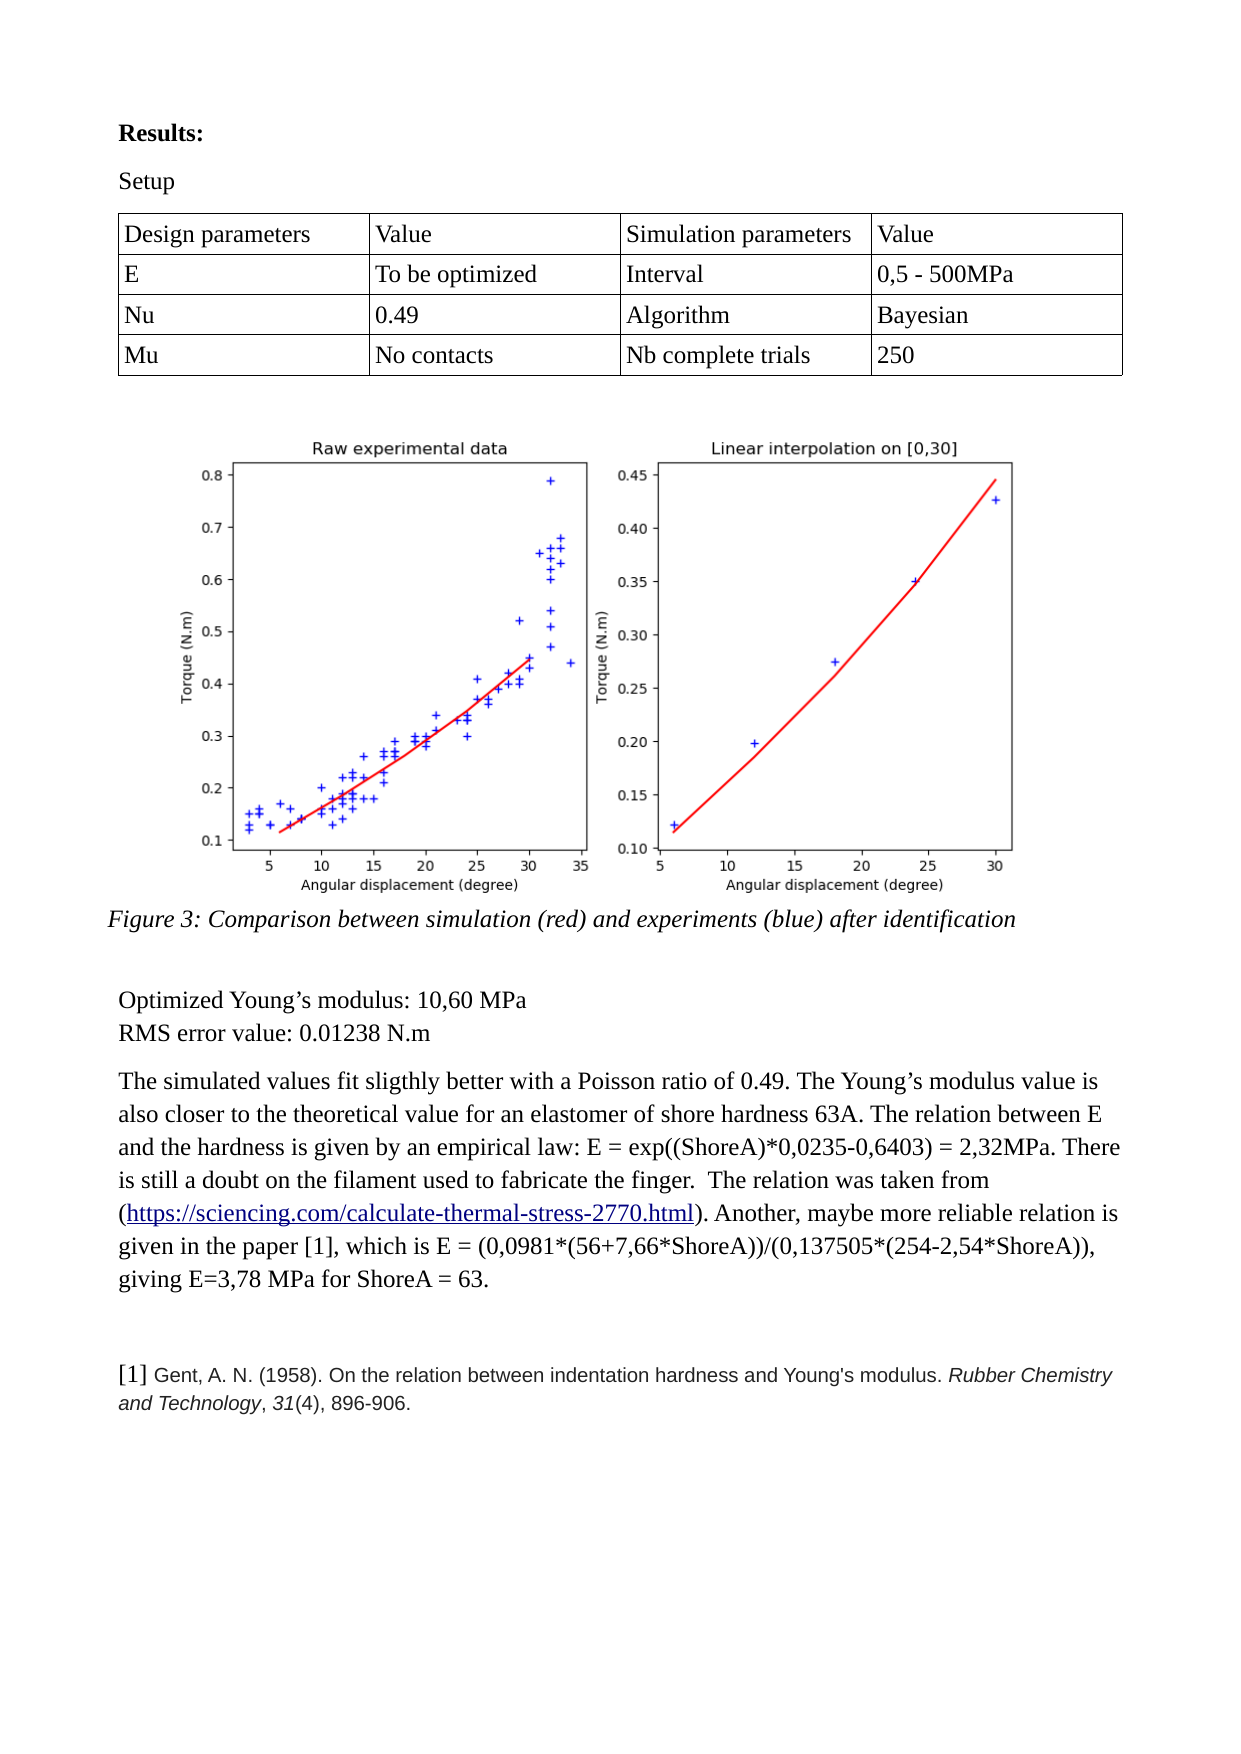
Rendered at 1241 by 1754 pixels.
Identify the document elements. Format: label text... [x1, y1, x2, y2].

table_cell Nu [119, 295, 369, 334]
table_header Value [872, 214, 1122, 254]
table_cell Nb complete trials [621, 335, 871, 374]
table_cell E [119, 255, 369, 294]
text The simulated values fit sligthly better with a Poisson ratio of 0.49. The Young’s modulus value is also closer to the theoretical value for an elastomer of shore hardness 63A. The relation between E and the hardness is given by an empirical law: E = exp((ShoreA)*0,0235-0,6403) = 2,32MPa. There is still a doubt on the filament used to fabricate the finger. The relation was taken from (https://sciencing.com/calculate-thermal-stress-2770.html). Another, maybe more reliable relation is given in the paper [1], which is E = (0,0981*(56+7,66*ShoreA))/(0,137505*(254-2,54*ShoreA)), giving E=3,78 MPa for ShoreA = 63. [118, 1066, 1122, 1293]
picture [107, 402, 1112, 905]
table_cell Mu [119, 335, 369, 374]
table_cell 250 [872, 335, 1122, 374]
text Figure 3: Comparison between simulation (red) and experiments (blue) after identification [107, 905, 1111, 933]
text Results: [118, 118, 1122, 147]
table_cell No contacts [370, 335, 620, 374]
table_header Design parameters [119, 214, 369, 254]
table_header Simulation parameters [621, 214, 871, 254]
table_cell Bayesian [872, 295, 1122, 334]
table_cell Interval [621, 255, 871, 294]
table_cell 0,5 - 500MPa [872, 255, 1122, 294]
table_cell Algorithm [621, 295, 871, 334]
text Optimized Young’s modulus: 10,60 MPa RMS error value: 0.01238 N.m [118, 985, 1122, 1047]
text [1] Gent, A. N. (1958). On the relation between indentation hardness and Young's modulus. Rubber Chemistry and Technology, 31(4), 896-906. [118, 1359, 1122, 1414]
table_header Value [370, 214, 620, 254]
table_cell 0.49 [370, 295, 620, 334]
text Setup [118, 166, 1122, 194]
table_cell To be optimized [370, 255, 620, 294]
